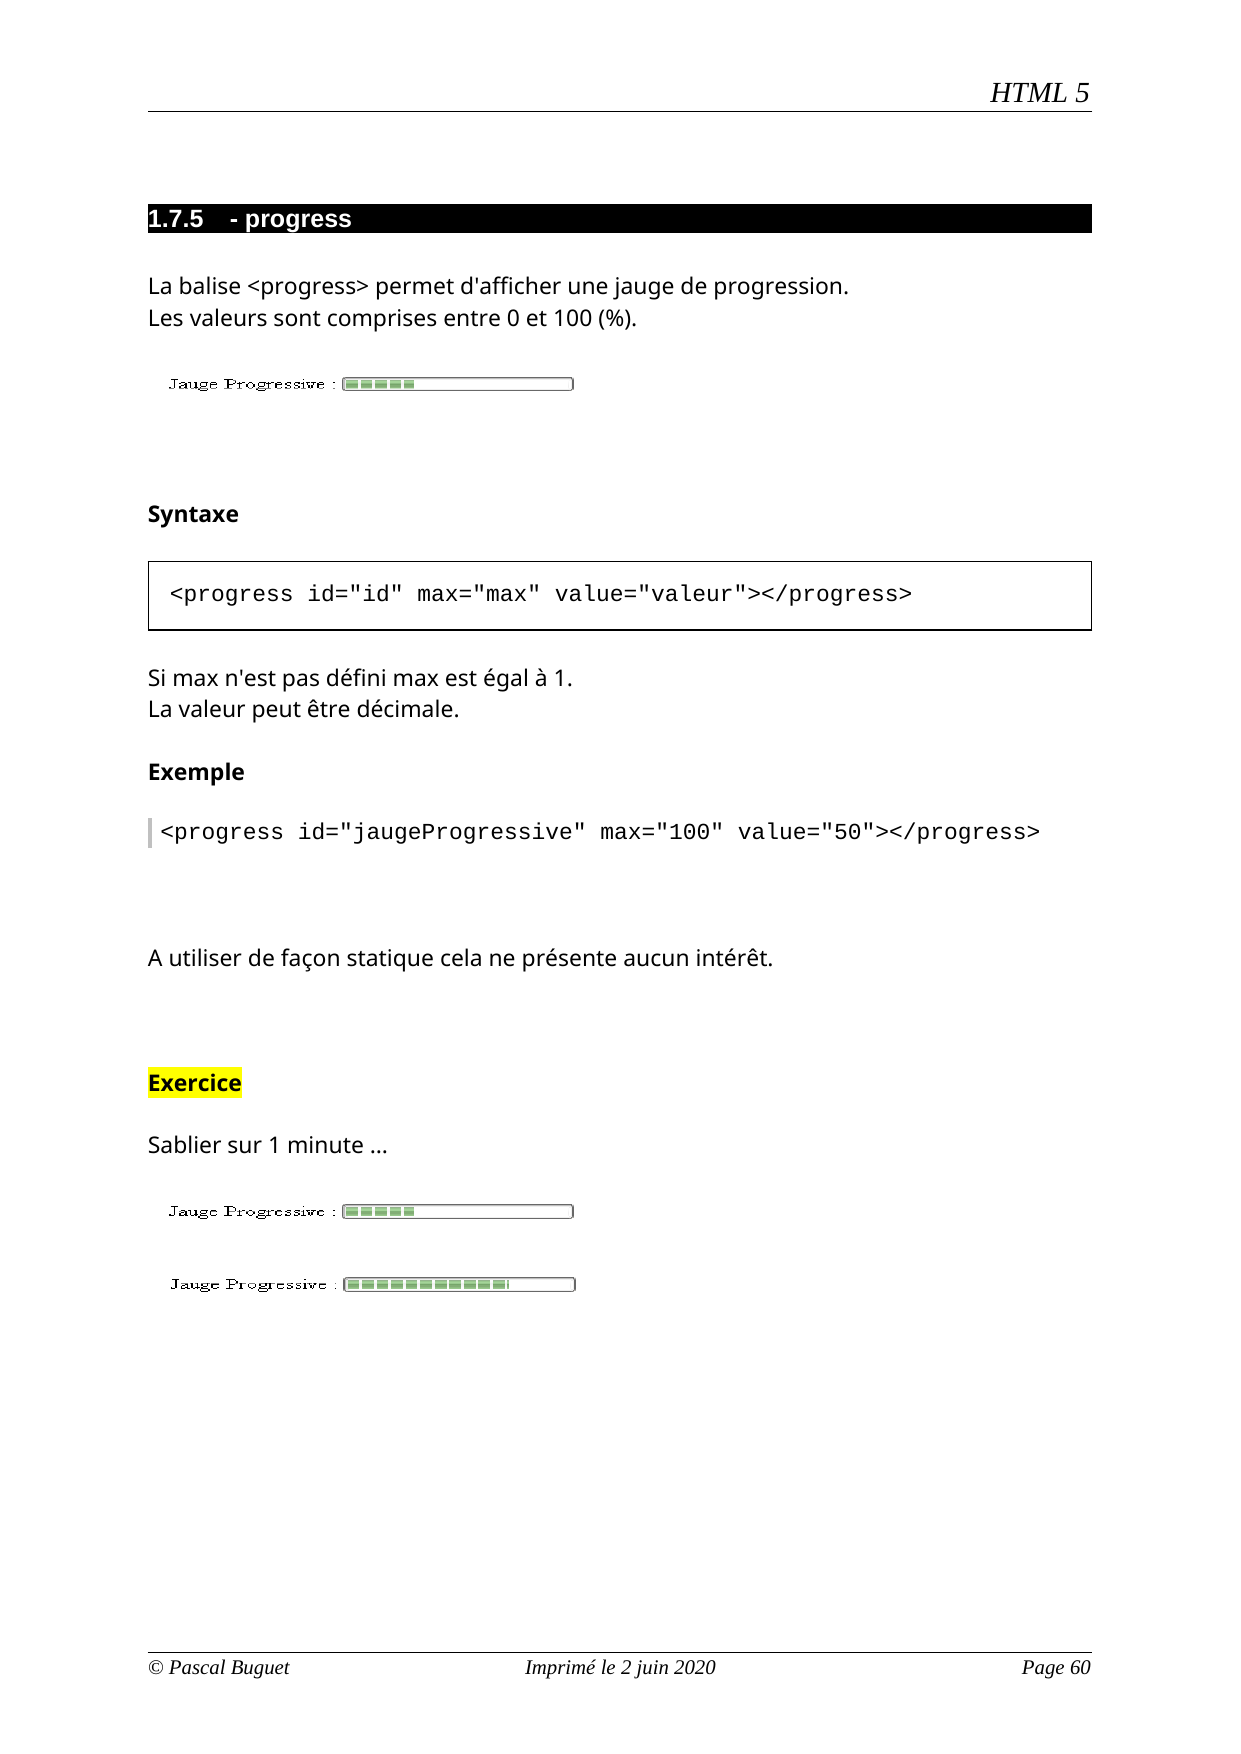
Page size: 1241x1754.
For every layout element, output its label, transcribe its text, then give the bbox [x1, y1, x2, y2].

text <progress id="jaugeProgressive" max="100" value="50"></progress> [152, 818, 1092, 848]
text Les valeurs sont comprises entre 0 et 100 (%). [148, 301, 1092, 333]
text Sablier sur 1 minute … [148, 1129, 1092, 1161]
text Exercice [148, 1067, 1092, 1098]
text Si max n'est pas défini max est égal à 1. [148, 662, 1092, 693]
text La valeur peut être décimale. [148, 693, 1092, 724]
text <progress id="id" max="max" value="valeur"></progress> [149, 562, 1091, 629]
text La balise <progress> permet d'afficher une jauge de progression. [148, 270, 1092, 301]
text Exemple [148, 756, 1092, 787]
text A utiliser de façon statique cela ne présente aucun intérêt. [148, 942, 1092, 973]
text Syntaxe [148, 498, 1092, 529]
subtitle - progress [148, 204, 1092, 233]
